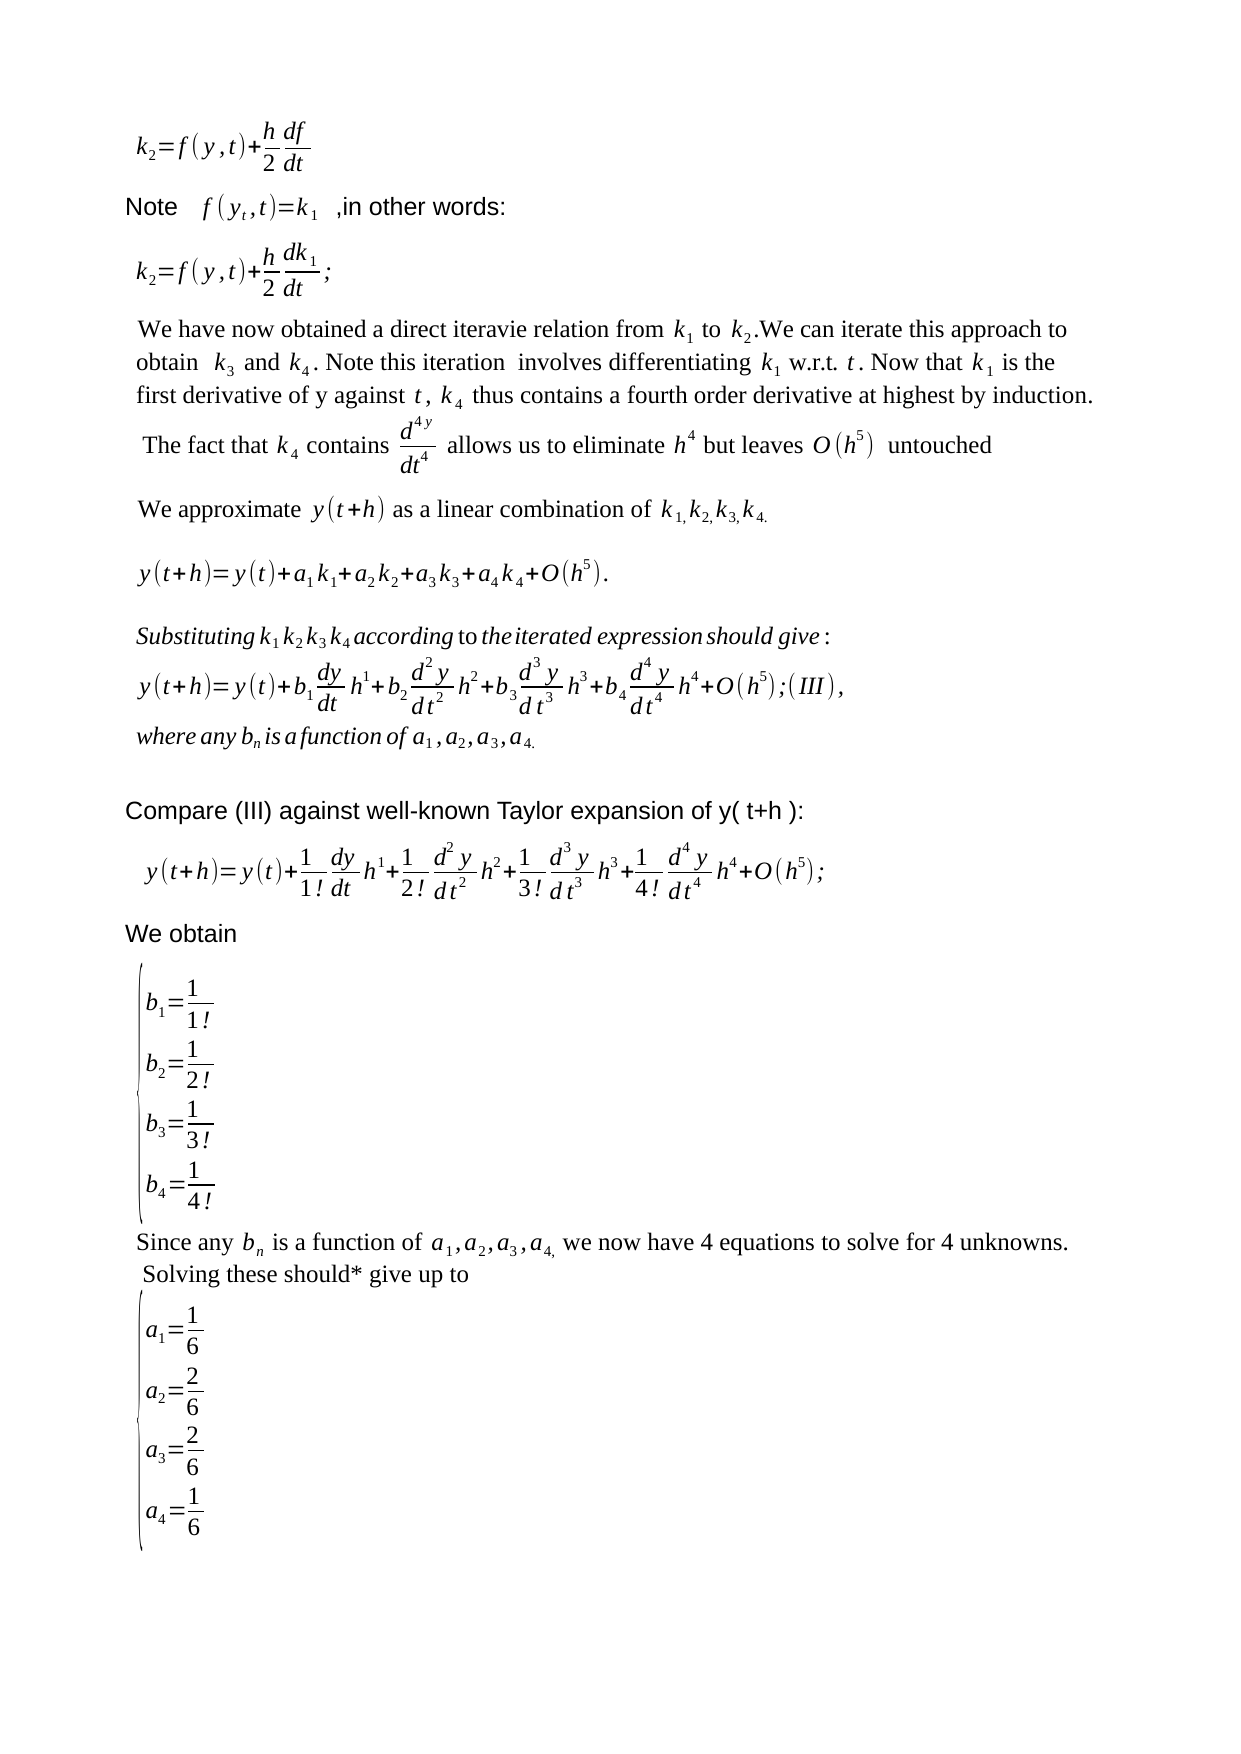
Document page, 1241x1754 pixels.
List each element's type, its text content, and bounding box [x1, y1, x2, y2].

text We obtain [118, 919, 1122, 948]
text Compare (III) against well-known Taylor expansion of y( t+h ): [118, 796, 1122, 824]
text Note ,in other words: [118, 192, 1122, 224]
